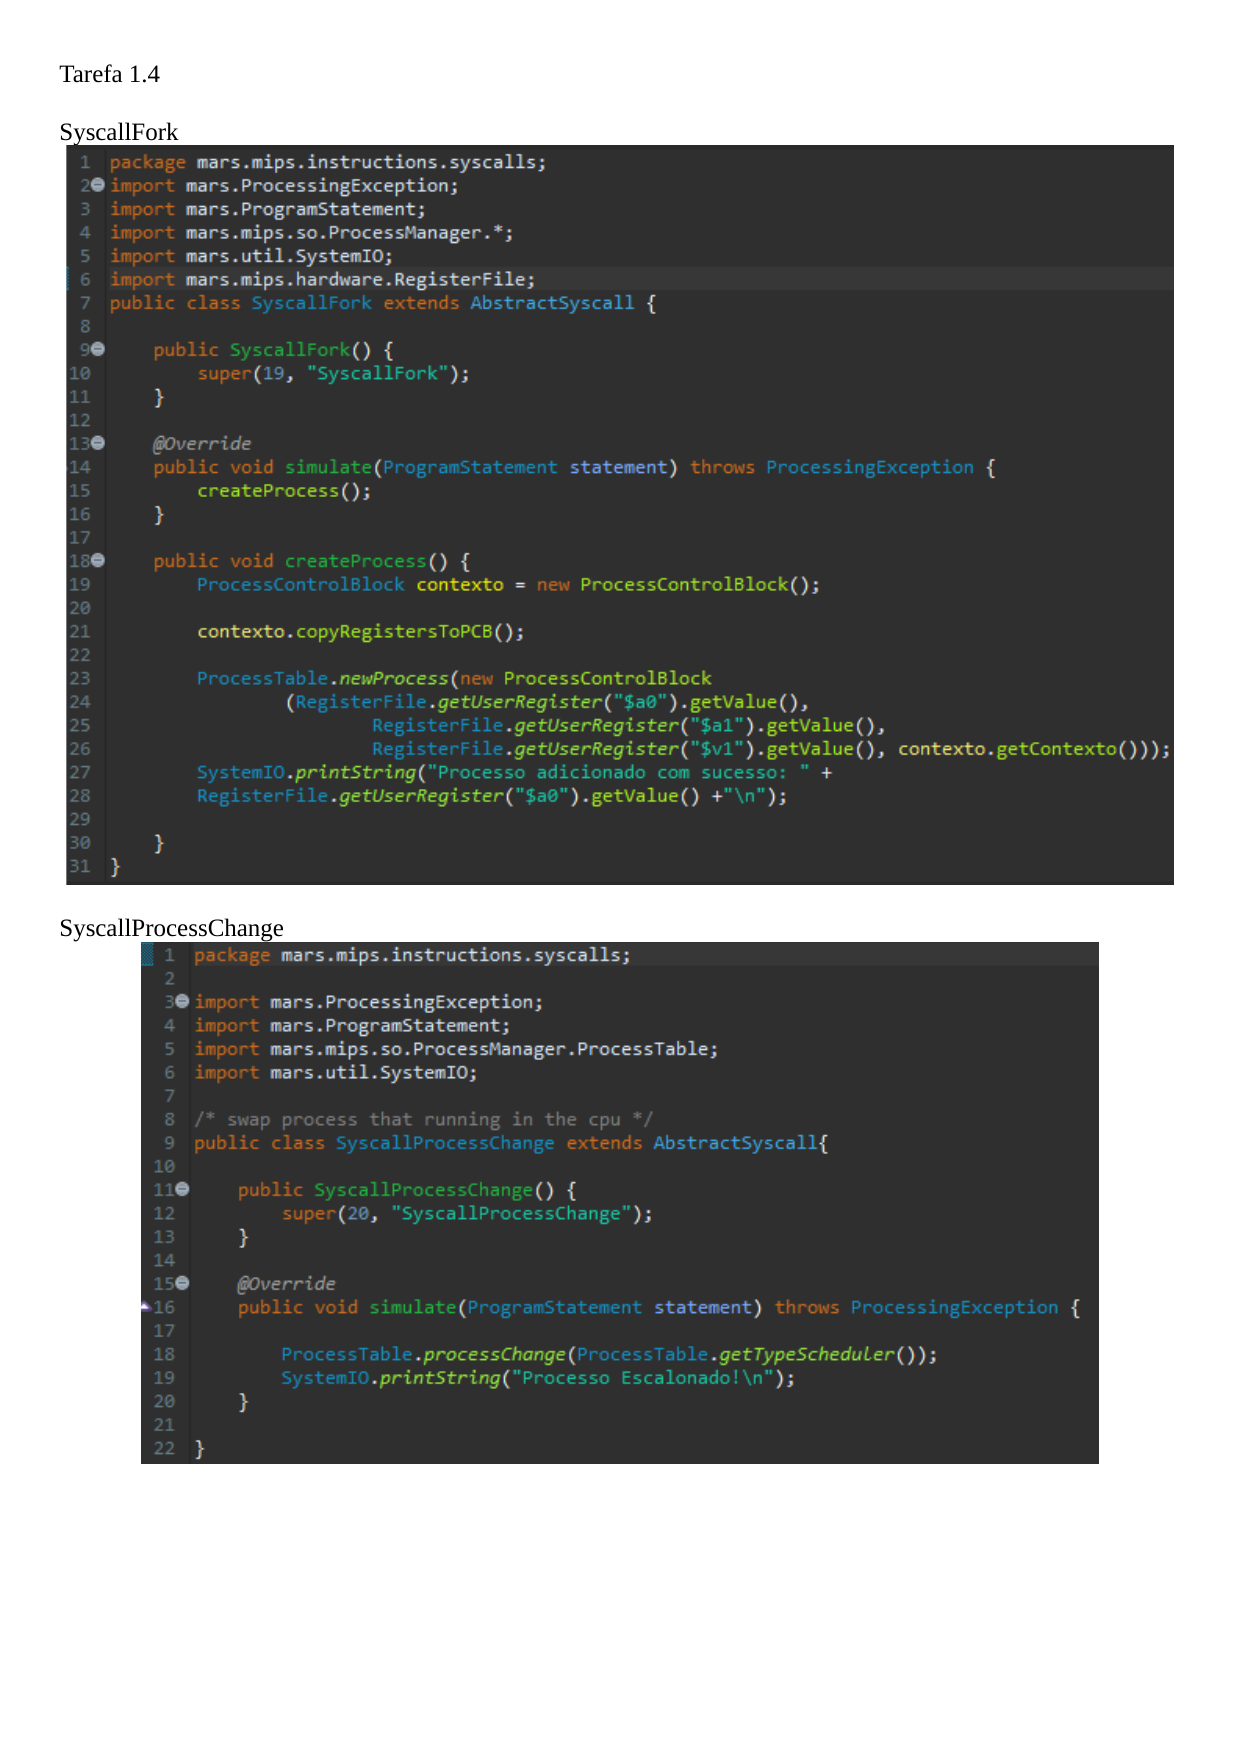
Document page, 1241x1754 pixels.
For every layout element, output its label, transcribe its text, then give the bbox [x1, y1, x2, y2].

text Tarefa 1.4 [59, 59, 1181, 88]
text SyscallFork [59, 117, 1181, 145]
picture [66, 145, 1174, 885]
text SyscallProcessChange [59, 913, 1181, 942]
picture [141, 942, 1099, 1464]
